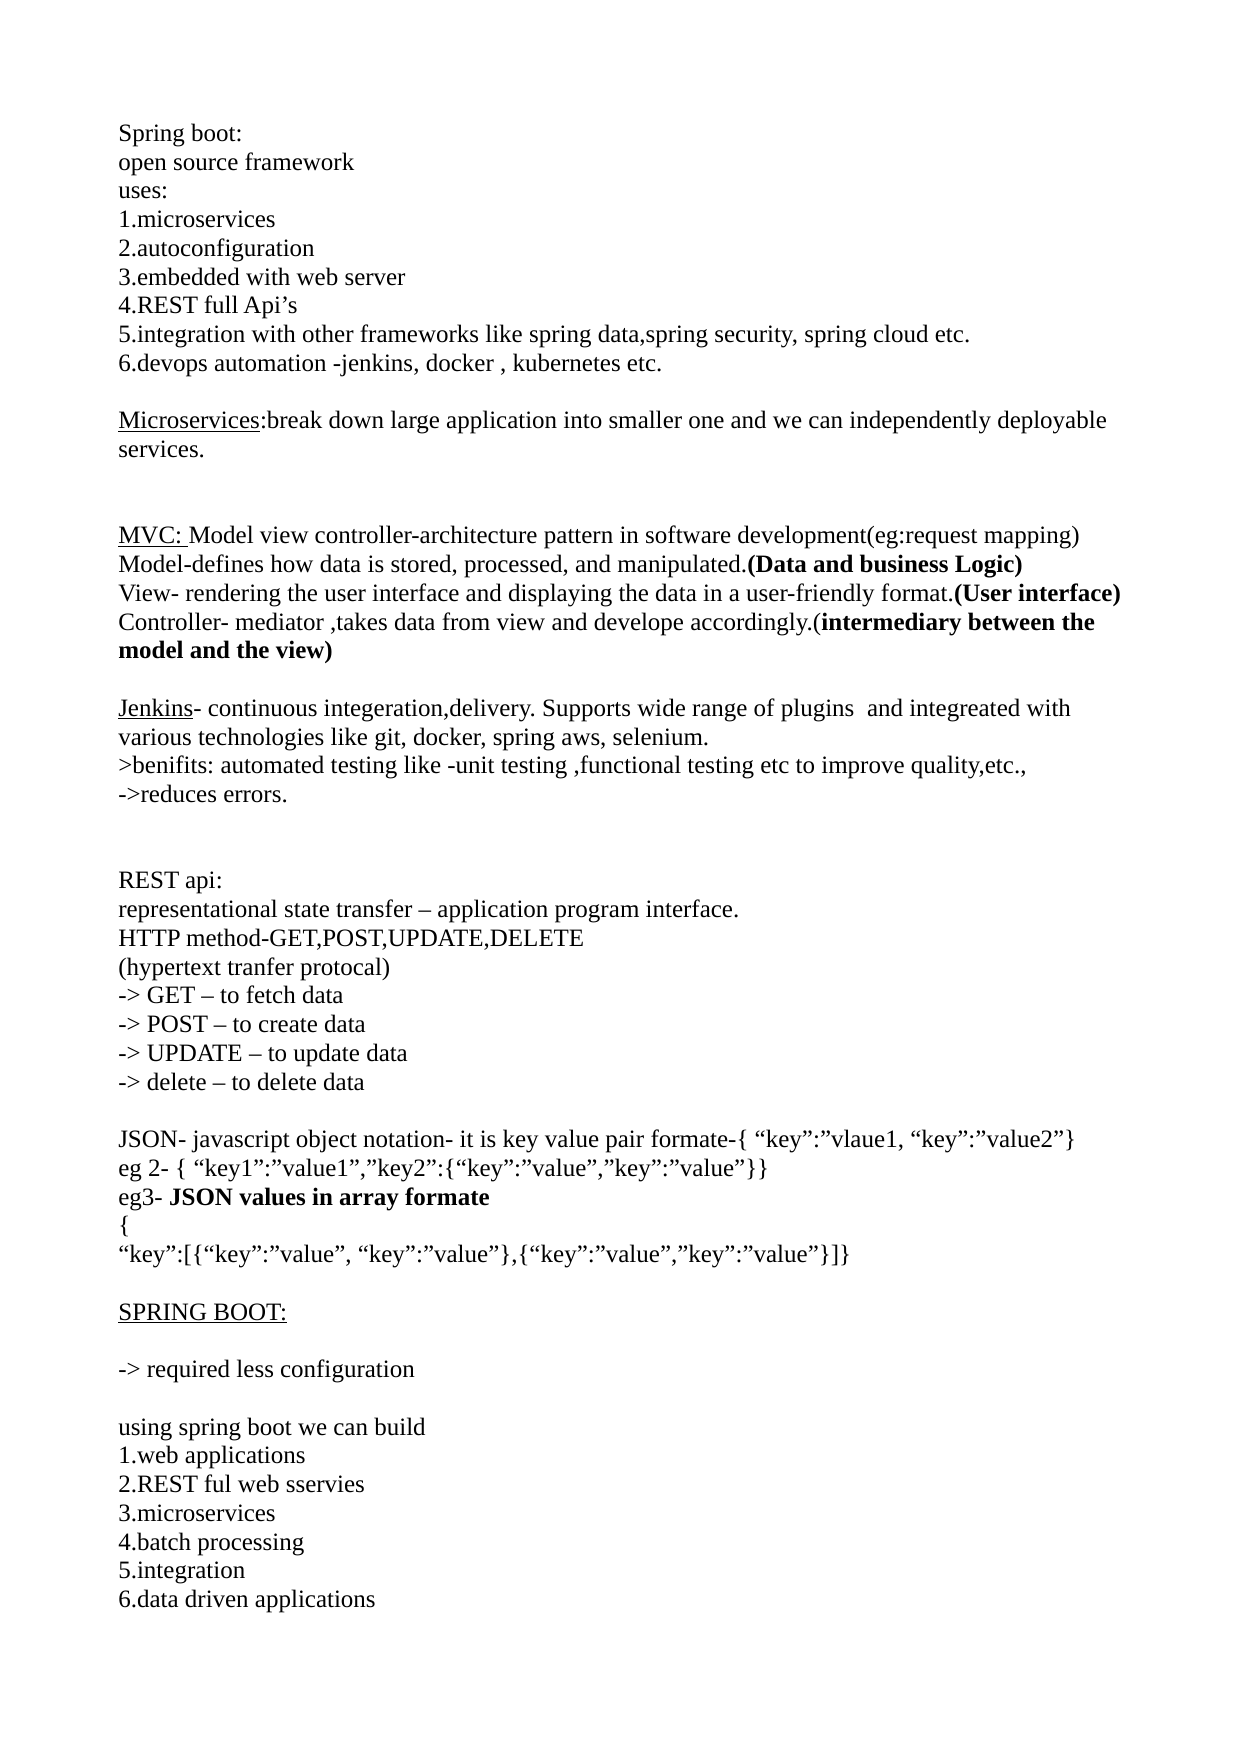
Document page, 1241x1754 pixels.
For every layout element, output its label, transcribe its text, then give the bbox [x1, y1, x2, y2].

text (hypertext tranfer protocal) [118, 952, 1122, 981]
text SPRING BOOT: [118, 1297, 1122, 1326]
text -> required less configuration [118, 1354, 1122, 1383]
text >benifits: automated testing like -unit testing ,functional testing etc to improve quality,etc., [118, 751, 1122, 779]
text Controller- mediator ,takes data from view and develope accordingly.(intermediary between the model and the view) [118, 607, 1122, 664]
text “key”:[{“key”:”value”, “key”:”value”},{“key”:”value”,”key”:”value”}]} [118, 1239, 1122, 1268]
text -> delete – to delete data [118, 1067, 1122, 1096]
text 2.autoconfiguration [118, 233, 1122, 262]
text 1.microservices [118, 204, 1122, 233]
text open source framework [118, 147, 1122, 176]
text 1.web applications [118, 1441, 1122, 1469]
text Jenkins- continuous integeration,delivery. Supports wide range of plugins and integreated with various technologies like git, docker, spring aws, selenium. [118, 693, 1122, 751]
text -> UPDATE – to update data [118, 1038, 1122, 1067]
text 4.batch processing [118, 1527, 1122, 1556]
text 6.devops automation -jenkins, docker , kubernetes etc. [118, 348, 1122, 377]
text 2.REST ful web sservies [118, 1469, 1122, 1498]
text 5.integration [118, 1556, 1122, 1584]
text 4.REST full Api’s [118, 291, 1122, 319]
text -> GET – to fetch data [118, 981, 1122, 1009]
text 3.microservices [118, 1498, 1122, 1527]
text eg 2- { “key1”:”value1”,”key2”:{“key”:”value”,”key”:”value”}} [118, 1153, 1122, 1182]
text using spring boot we can build [118, 1412, 1122, 1441]
text JSON- javascript object notation- it is key value pair formate-{ “key”:”vlaue1, “key”:”value2”} [118, 1124, 1122, 1153]
text -> POST – to create data [118, 1009, 1122, 1038]
text eg3- JSON values in array formate [118, 1182, 1122, 1211]
text Spring boot: [118, 118, 1122, 147]
text MVC: Model view controller-architecture pattern in software development(eg:request mapping) [118, 521, 1122, 549]
text 3.embedded with web server [118, 262, 1122, 291]
text { [118, 1211, 1122, 1239]
text 5.integration with other frameworks like spring data,spring security, spring cloud etc. [118, 319, 1122, 348]
text HTTP method-GET,POST,UPDATE,DELETE [118, 923, 1122, 952]
text Microservices:break down large application into smaller one and we can independently deployable services. [118, 406, 1122, 463]
text uses: [118, 176, 1122, 204]
text REST api: [118, 866, 1122, 894]
text 6.data driven applications [118, 1584, 1122, 1613]
text ->reduces errors. [118, 779, 1122, 808]
text representational state transfer – application program interface. [118, 894, 1122, 923]
text View- rendering the user interface and displaying the data in a user-friendly format.(User interface) [118, 578, 1122, 607]
text Model-defines how data is stored, processed, and manipulated.(Data and business Logic) [118, 549, 1122, 578]
